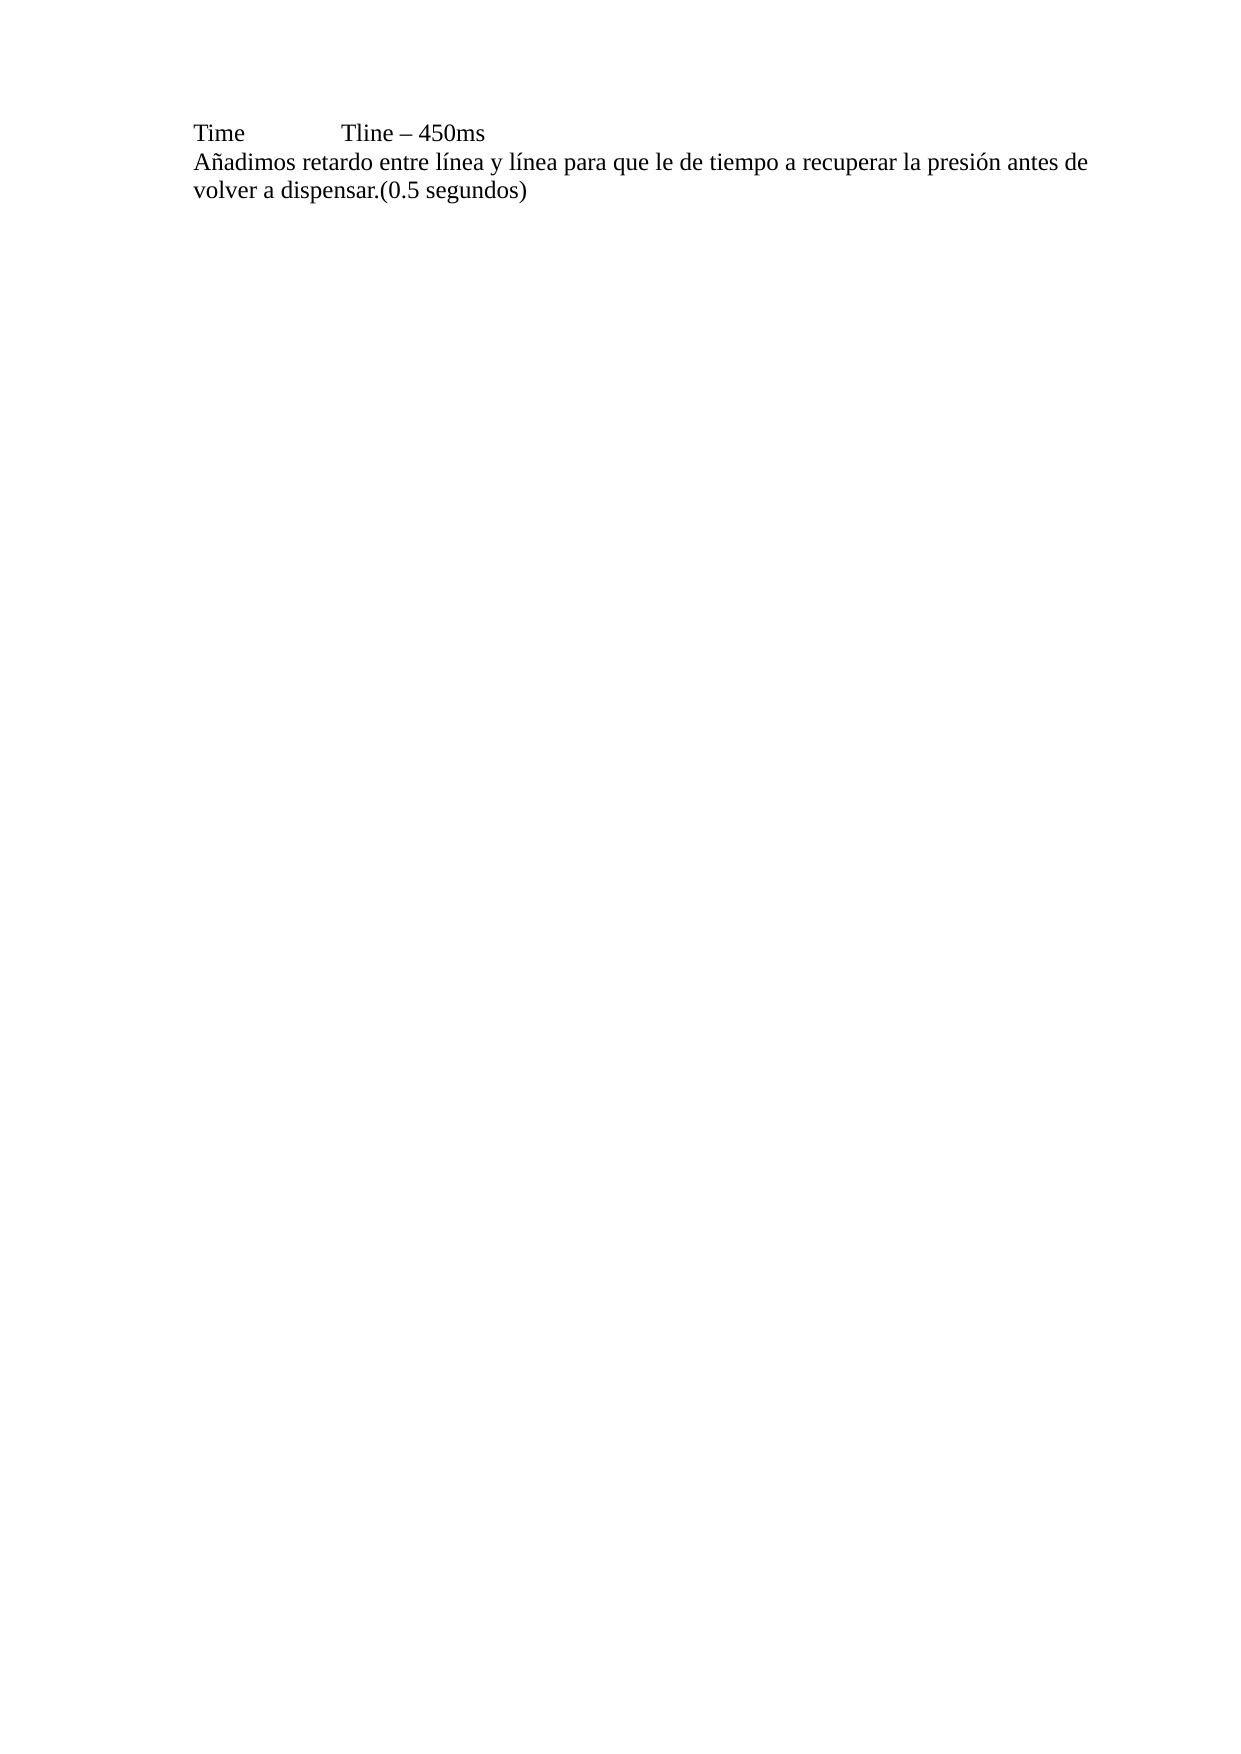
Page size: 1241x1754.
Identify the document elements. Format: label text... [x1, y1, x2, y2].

list Time Tline – 450ms Añadimos retardo entre línea y línea para que le de tiempo a recuperar la presión antes de volver a dispensar.(0.5 segundos) [156, 118, 1122, 204]
